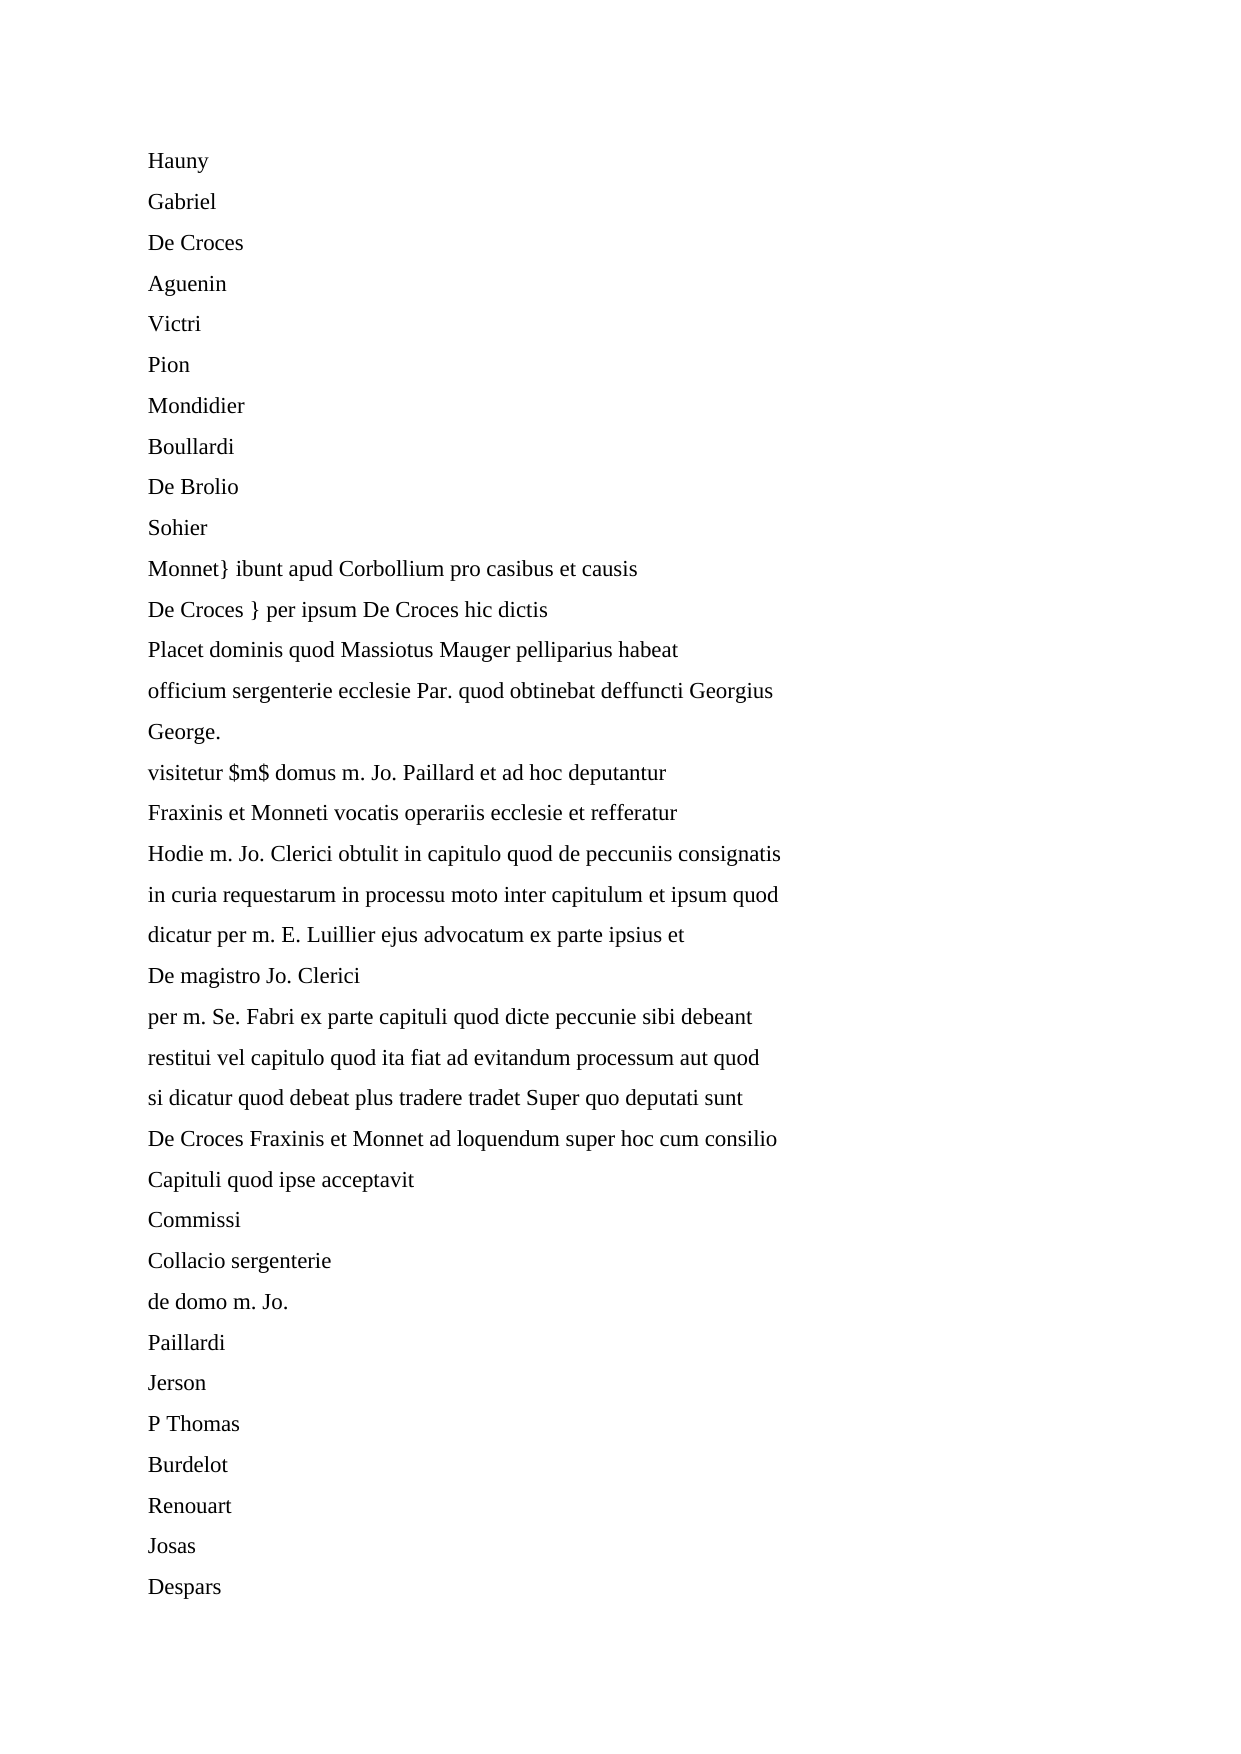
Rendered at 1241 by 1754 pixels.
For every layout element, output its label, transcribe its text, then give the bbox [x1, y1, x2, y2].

text Victri [148, 311, 1093, 337]
text Collacio sergenterie [148, 1247, 1093, 1274]
text in curia requestarum in processu moto inter capitulum et ipsum quod [148, 881, 1093, 907]
text Monnet} ibunt apud Corbollium pro casibus et causis [148, 555, 1093, 581]
text De magistro Jo. Clerici [148, 962, 1093, 988]
text per m. Se. Fabri ex parte capituli quod dicte peccunie sibi debeant [148, 1003, 1093, 1029]
text Gabriel [148, 188, 1093, 215]
text Placet dominis quod Massiotus Mauger pelliparius habeat [148, 636, 1093, 663]
text Burdelot [148, 1451, 1093, 1477]
text Jerson [148, 1369, 1093, 1396]
text Mondidier [148, 392, 1093, 418]
text Pion [148, 351, 1093, 378]
text si dicatur quod debeat plus tradere tradet Super quo deputati sunt [148, 1084, 1093, 1111]
text De Croces [148, 229, 1093, 255]
text Sohier [148, 514, 1093, 541]
text Paillardi [148, 1329, 1093, 1355]
text Capituli quod ipse acceptavit [148, 1166, 1093, 1192]
text restitui vel capitulo quod ita fiat ad evitandum processum aut quod [148, 1044, 1093, 1070]
text officium sergenterie ecclesie Par. quod obtinebat deffuncti Georgius [148, 677, 1093, 703]
text Fraxinis et Monneti vocatis operariis ecclesie et refferatur [148, 799, 1093, 826]
text Josas [148, 1532, 1093, 1559]
text De Croces Fraxinis et Monnet ad loquendum super hoc cum consilio [148, 1125, 1093, 1151]
text de domo m. Jo. [148, 1288, 1093, 1314]
text P Thomas [148, 1410, 1093, 1437]
text De Brolio [148, 473, 1093, 500]
text dicatur per m. E. Luillier ejus advocatum ex parte ipsius et [148, 921, 1093, 948]
text Commissi [148, 1207, 1093, 1233]
text Hodie m. Jo. Clerici obtulit in capitulo quod de peccuniis consignatis [148, 840, 1093, 866]
text Hauny [148, 148, 1093, 174]
text Aguenin [148, 270, 1093, 296]
text visitetur $m$ domus m. Jo. Paillard et ad hoc deputantur [148, 758, 1093, 785]
text Renouart [148, 1492, 1093, 1518]
text De Croces } per ipsum De Croces hic dictis [148, 596, 1093, 622]
text Despars [148, 1573, 1093, 1599]
text George. [148, 718, 1093, 744]
text Boullardi [148, 433, 1093, 459]
